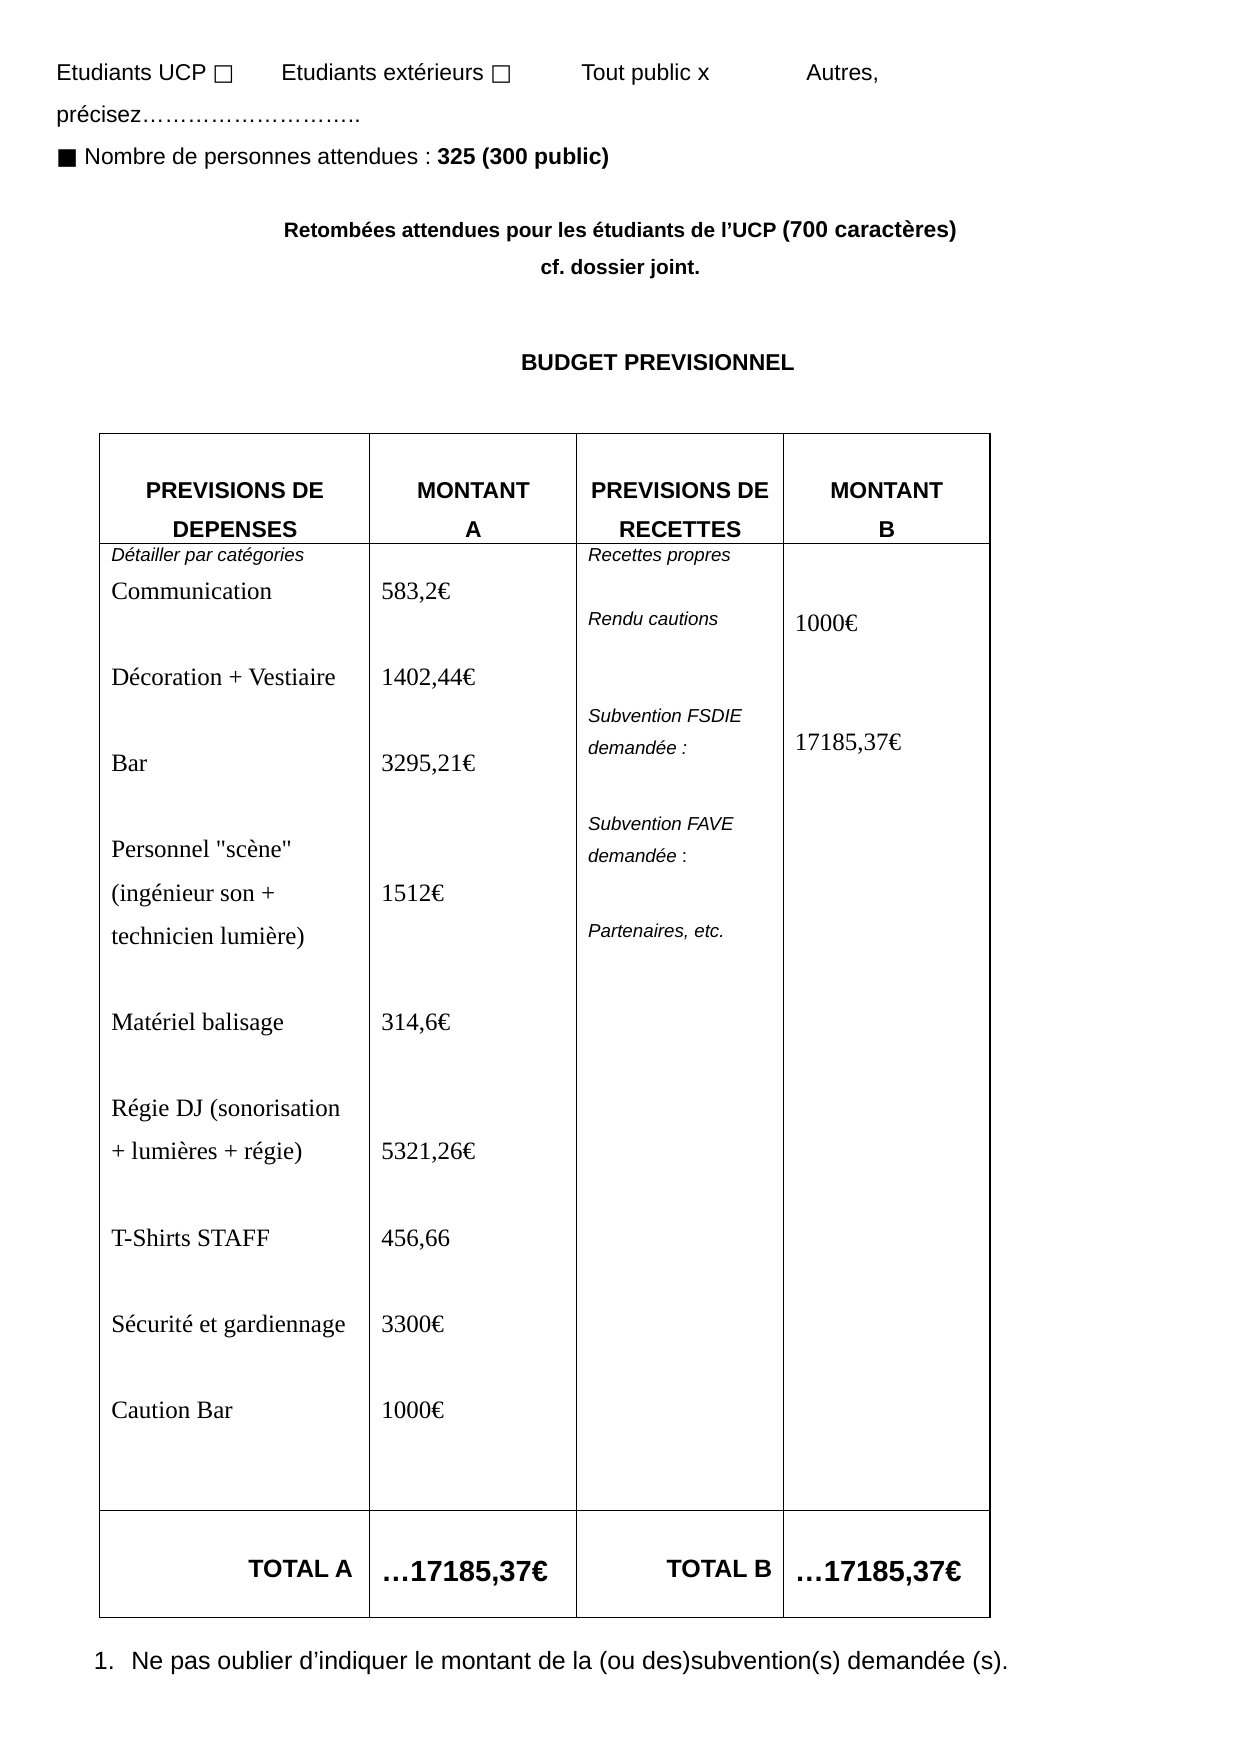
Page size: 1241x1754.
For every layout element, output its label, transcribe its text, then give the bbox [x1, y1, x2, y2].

list Ne pas oublier d’indiquer le montant de la (ou des)subvention(s) demandée (s). [94, 1646, 1184, 1675]
table_cell 583,2€ 1402,44€ 3295,21€ 1512€ 314,6€ 5321,26€ 456,66 3300€ 1000€ [370, 544, 576, 1510]
table_header MONTANT A [370, 434, 576, 542]
table_cell …17185,37€ [370, 1511, 576, 1588]
table_header MONTANT B [784, 434, 989, 542]
text Retombées attendues pour les étudiants de l’UCP (700 caractères) [56, 216, 1184, 242]
table_cell [784, 1588, 989, 1617]
table_cell [370, 1588, 576, 1617]
table_cell TOTAL B [577, 1511, 783, 1588]
table_cell [577, 1588, 783, 1617]
table_cell 1000€ 17185,37€ [784, 544, 989, 1510]
text ■ Nombre de personnes attendues : 325 (300 public) [56, 140, 1184, 171]
text cf. dossier joint. [56, 255, 1184, 279]
table_header PREVISIONS DE RECETTES [577, 434, 783, 542]
table_cell TOTAL A [100, 1511, 369, 1588]
text Etudiants UCP □ Etudiants extérieurs □ Tout public x Autres, précisez……………………….. [56, 56, 1184, 127]
list BUDGET PREVISIONNEL [56, 348, 1184, 375]
table_cell …17185,37€ [784, 1511, 989, 1588]
table_cell Détailler par catégories Communication Décoration + Vestiaire Bar Personnel "scène" (ingénieur son + technicien lumière) Matériel balisage Régie DJ (sonorisation + lumières + régie) T-Shirts STAFF Sécurité et gardiennage Caution Bar [100, 544, 369, 1510]
table_cell Recettes propres Rendu cautions Subvention FSDIE demandée : Subvention FAVE demandée : Partenaires, etc. [577, 544, 783, 1510]
table_header PREVISIONS DE DEPENSES [100, 434, 369, 542]
table_cell [100, 1588, 369, 1617]
